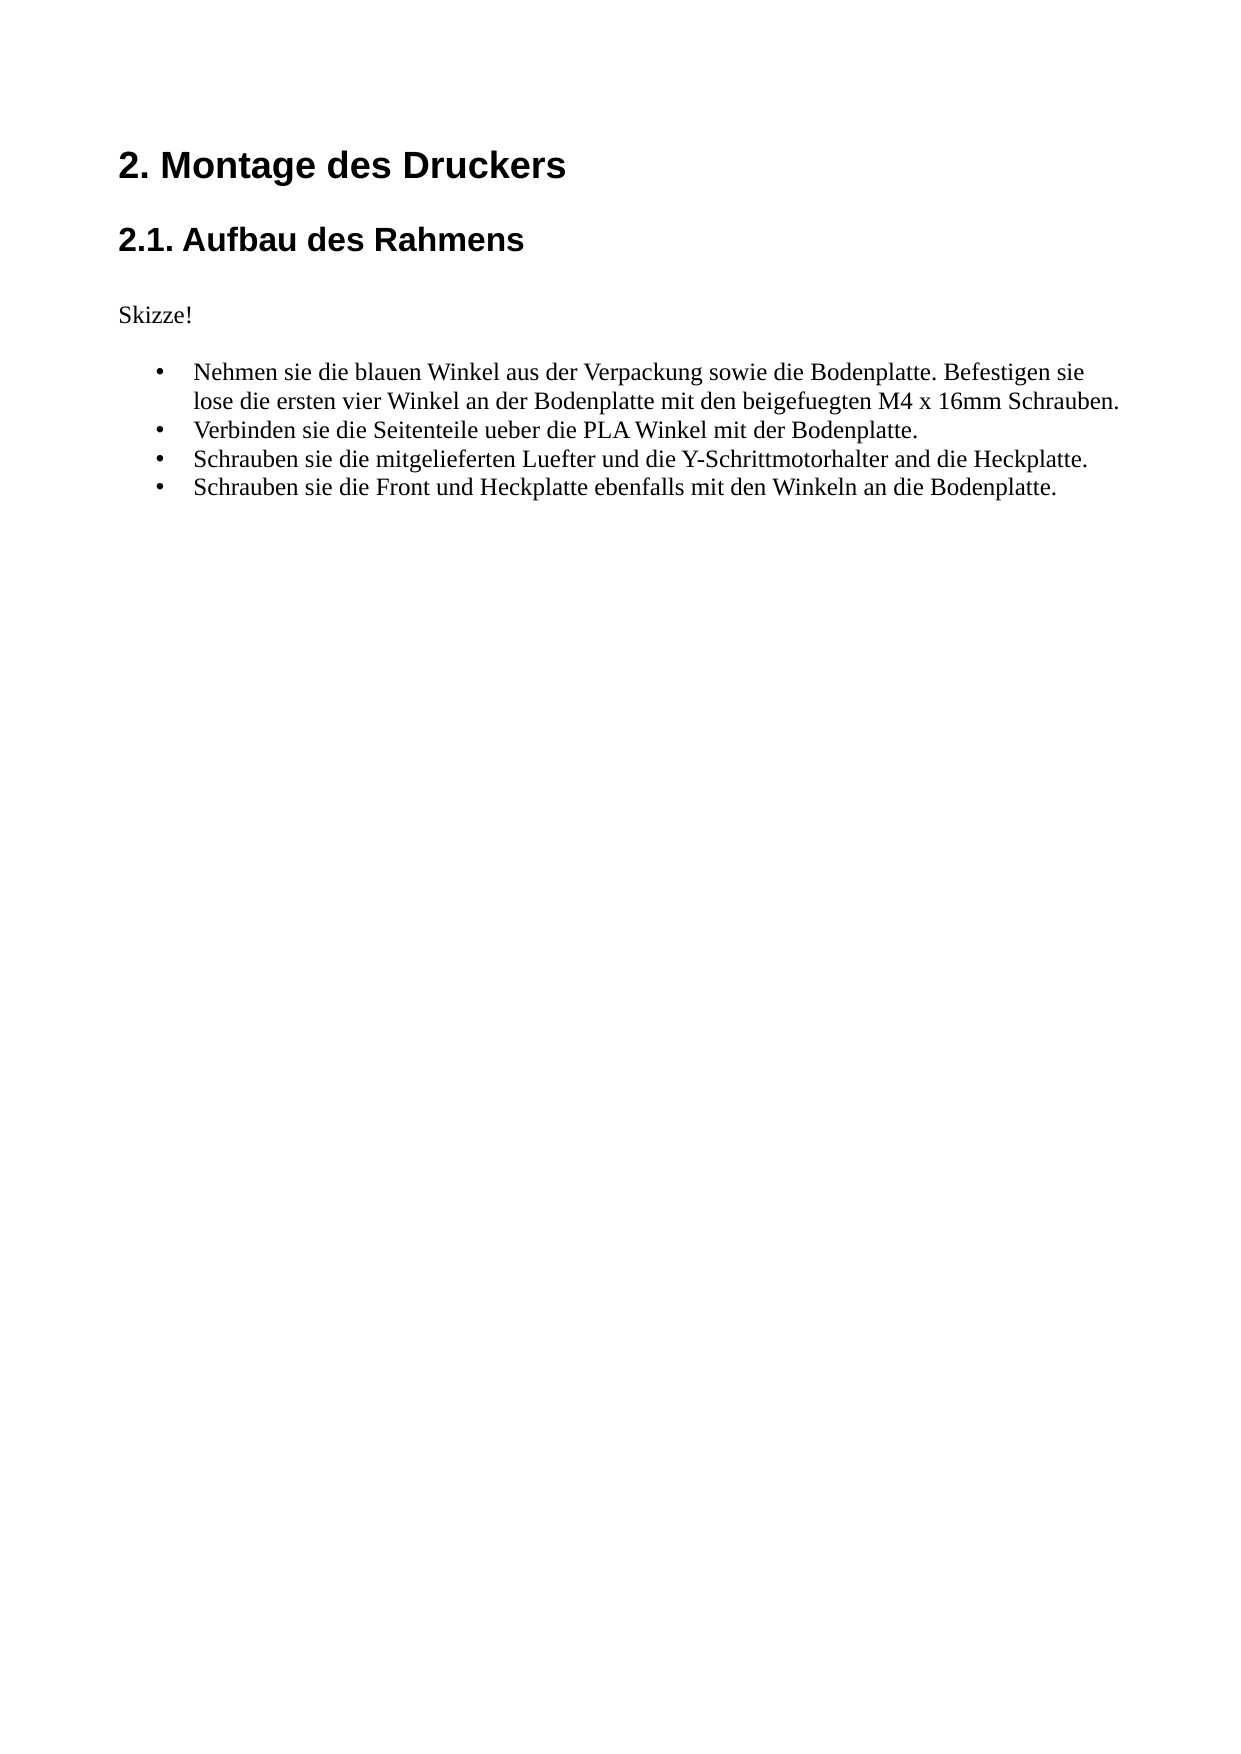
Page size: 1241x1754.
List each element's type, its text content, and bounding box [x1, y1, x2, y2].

subtitle 2.1. Aufbau des Rahmens [118, 220, 1122, 259]
text Skizze! [118, 300, 1122, 329]
list Schrauben sie die mitgelieferten Luefter und die Y-Schrittmotorhalter and die Heckplatte. [156, 444, 1122, 472]
subtitle 2. Montage des Druckers [118, 143, 1122, 187]
list Schrauben sie die Front und Heckplatte ebenfalls mit den Winkeln an die Bodenplatte. [156, 472, 1122, 501]
list Verbinden sie die Seitenteile ueber die PLA Winkel mit der Bodenplatte. [156, 415, 1122, 444]
list Nehmen sie die blauen Winkel aus der Verpackung sowie die Bodenplatte. Befestigen sie lose die ersten vier Winkel an der Bodenplatte mit den beigefuegten M4 x 16mm Schrauben. [156, 357, 1122, 415]
